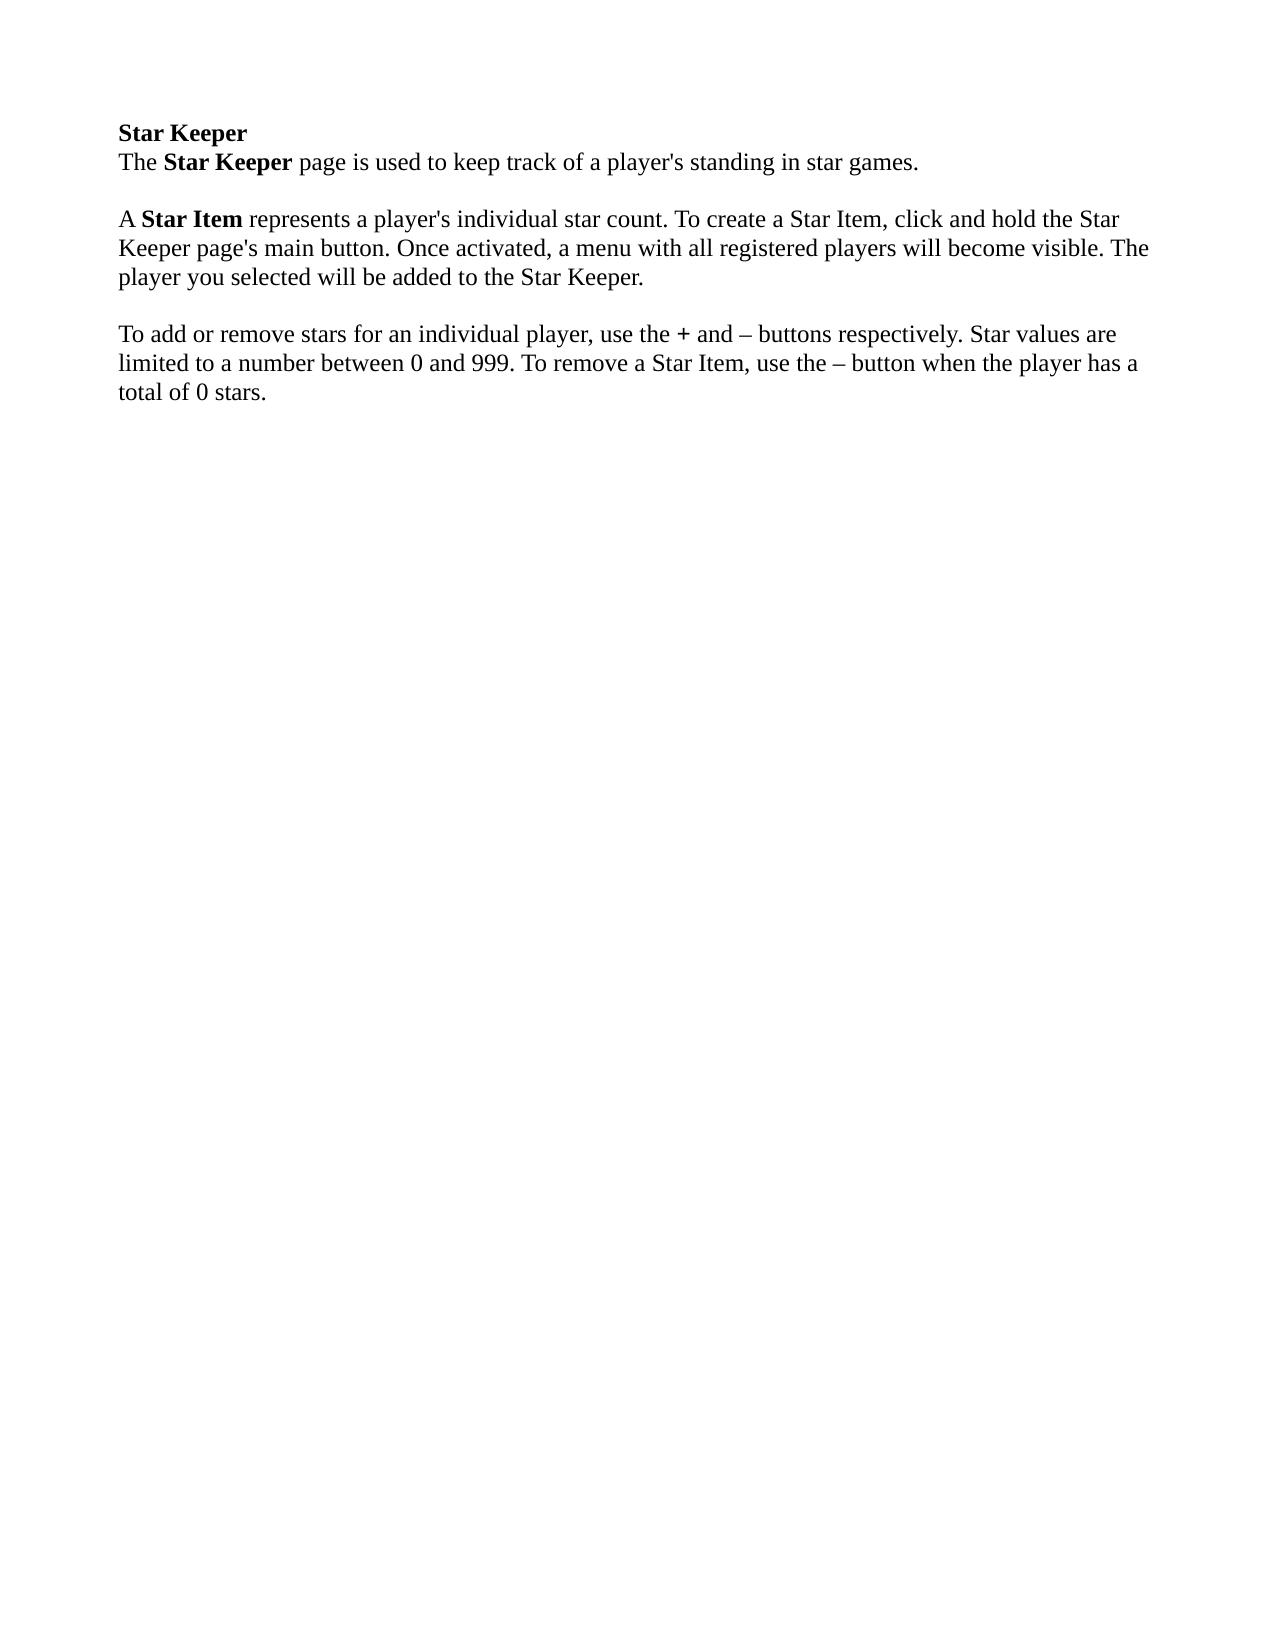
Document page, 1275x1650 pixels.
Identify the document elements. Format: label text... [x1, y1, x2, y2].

text To add or remove stars for an individual player, use the + and – buttons respectively. Star values are limited to a number between 0 and 999. To remove a Star Item, use the – button when the player has a total of 0 stars. [118, 319, 1157, 406]
text A Star Item represents a player's individual star count. To create a Star Item, click and hold the Star Keeper page's main button. Once activated, a menu with all registered players will become visible. The player you selected will be added to the Star Keeper. [118, 204, 1157, 291]
text Star Keeper [118, 118, 1157, 147]
text The Star Keeper page is used to keep track of a player's standing in star games. [118, 147, 1157, 176]
